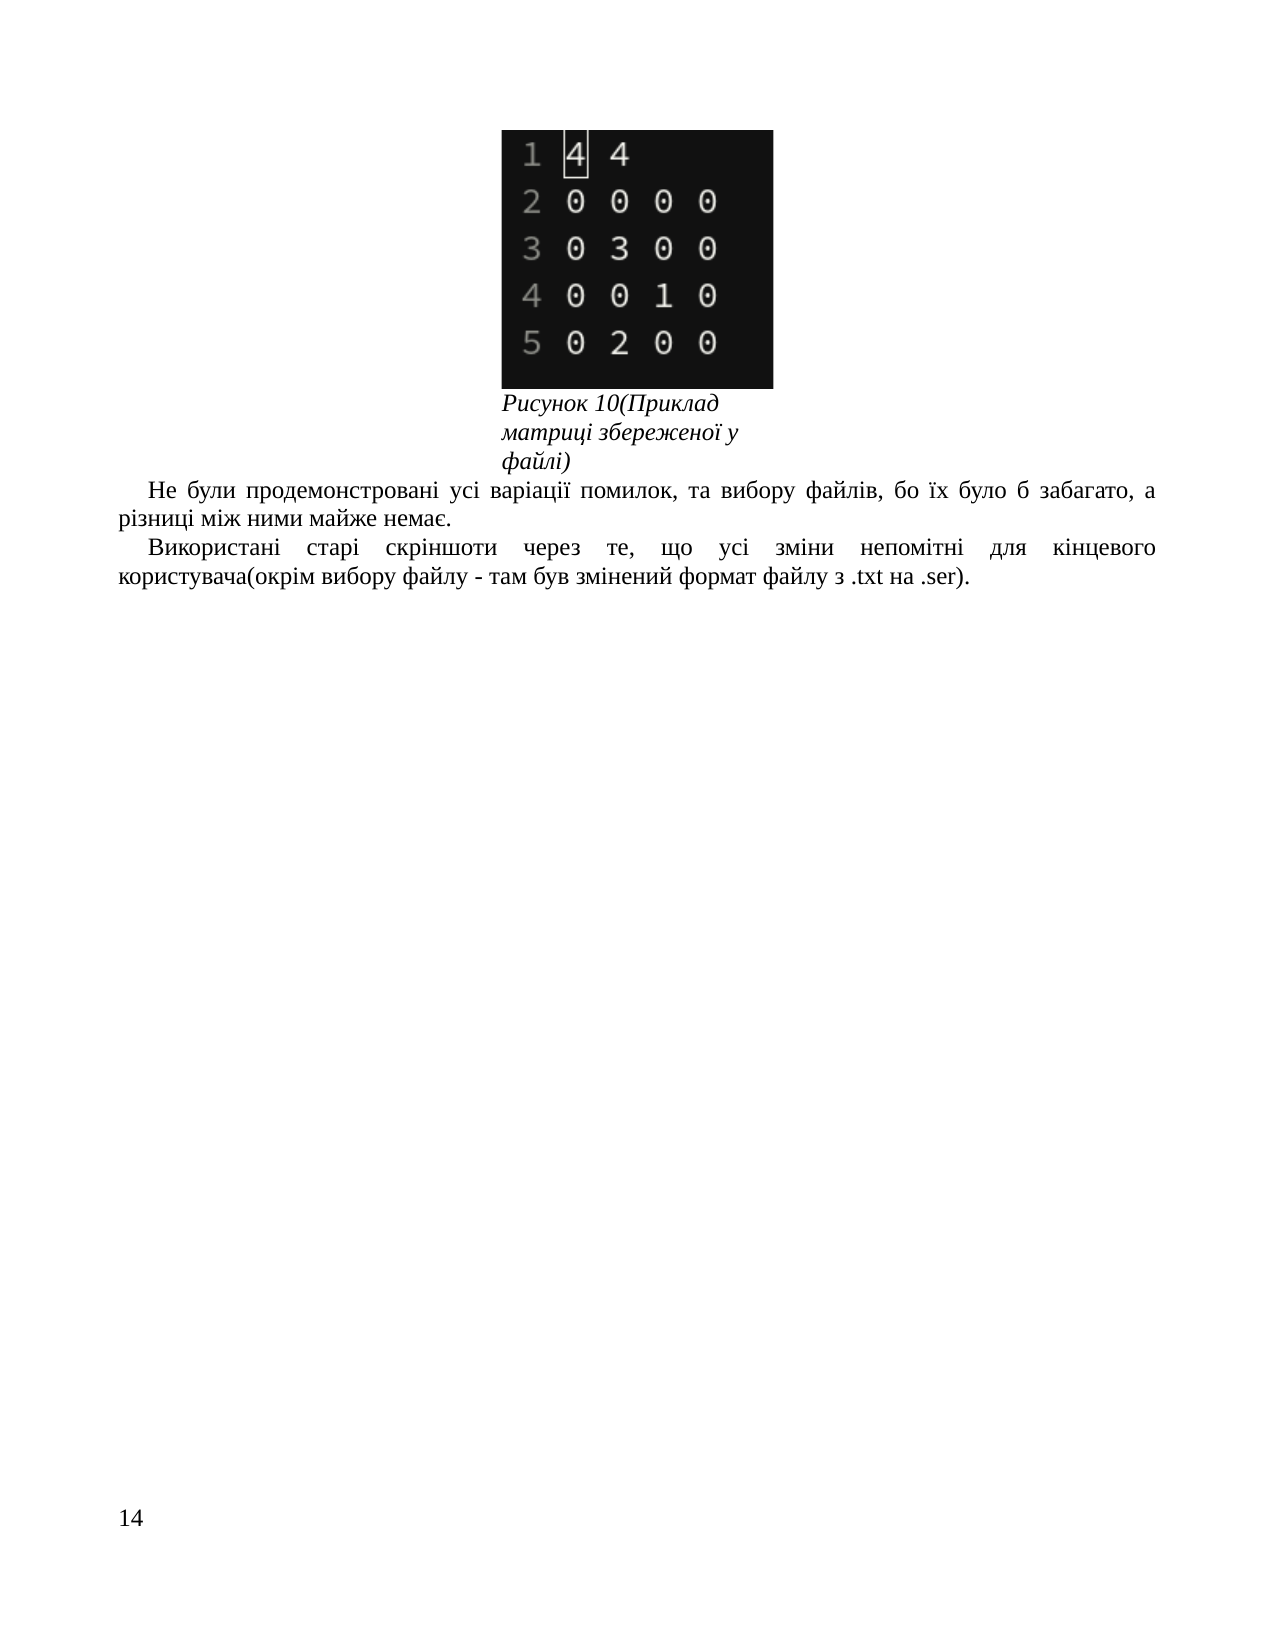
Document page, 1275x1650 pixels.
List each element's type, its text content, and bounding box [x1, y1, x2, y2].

text Рисунок 10(Приклад матриці збереженої у файлі) [502, 389, 773, 475]
text Використані старі скріншоти через те, що усі зміни непомітні для кінцевого користувача(окрім вибору файлу - там був змінений формат файлу з .txt на .ser). [118, 532, 1157, 590]
text Не були продемонстровані усі варіації помилок, та вибору файлів, бо їх було б забагато, а різниці між ними майже немає. [118, 475, 1157, 532]
picture [501, 130, 774, 389]
